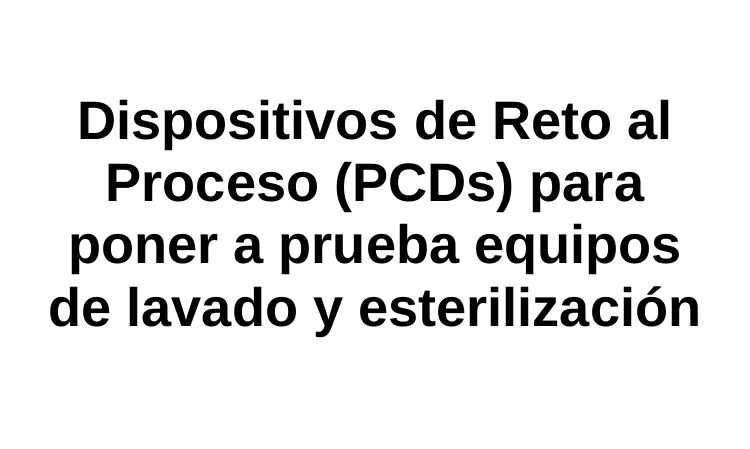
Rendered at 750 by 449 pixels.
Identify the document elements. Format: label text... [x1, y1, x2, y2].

title Dispositivos de Reto al Proceso (PCDs) para poner a prueba equipos de lavado y esterilización [29, 88, 721, 338]
